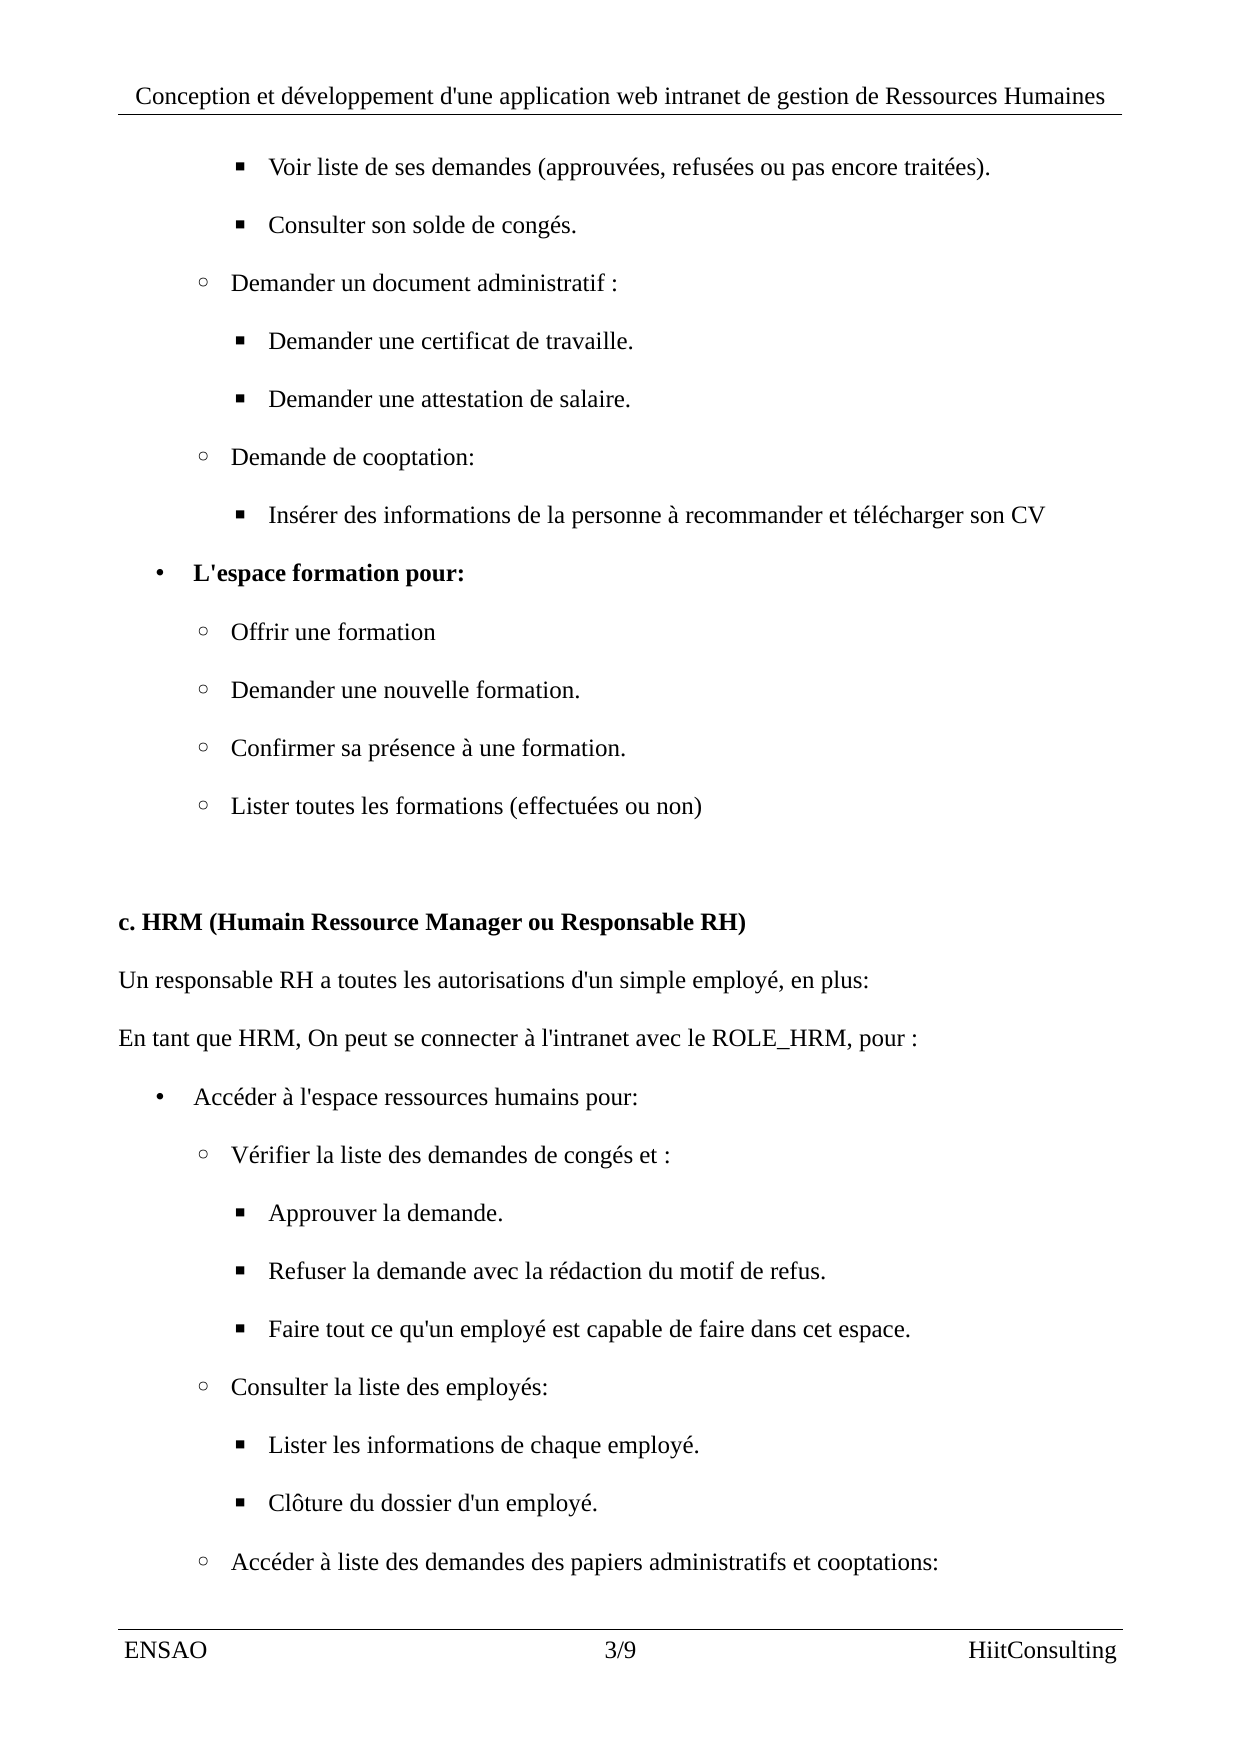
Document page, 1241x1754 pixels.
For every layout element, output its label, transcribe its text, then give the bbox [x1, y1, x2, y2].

list Demander une nouvelle formation. [193, 675, 1122, 703]
list Demander un document administratif : [193, 268, 1122, 297]
list Demande de cooptation: [193, 442, 1122, 471]
list Consulter son solde de congés. [231, 210, 1122, 238]
list Faire tout ce qu'un employé est capable de faire dans cet espace. [231, 1314, 1122, 1343]
list Demander une certificat de travaille. [231, 326, 1122, 355]
list Lister toutes les formations (effectuées ou non) [193, 791, 1122, 820]
list Clôture du dossier d'un employé. [231, 1488, 1122, 1517]
text c. HRM (Humain Ressource Manager ou Responsable RH) [118, 907, 1122, 936]
text Un responsable RH a toutes les autorisations d'un simple employé, en plus: [118, 965, 1122, 994]
list Insérer des informations de la personne à recommander et télécharger son CV [231, 500, 1122, 529]
list Voir liste de ses demandes (approuvées, refusées ou pas encore traitées). [231, 152, 1122, 180]
list Consulter la liste des employés: [193, 1372, 1122, 1401]
list Accéder à l'espace ressources humains pour: [156, 1082, 1122, 1110]
list Vérifier la liste des demandes de congés et : [193, 1140, 1122, 1168]
list Offrir une formation [193, 617, 1122, 645]
list L'espace formation pour: [156, 558, 1122, 587]
list Approuver la demande. [231, 1198, 1122, 1227]
list Accéder à liste des demandes des papiers administratifs et cooptations: [193, 1547, 1122, 1575]
text En tant que HRM, On peut se connecter à l'intranet avec le ROLE_HRM, pour : [118, 1023, 1122, 1052]
list Confirmer sa présence à une formation. [193, 733, 1122, 762]
list Lister les informations de chaque employé. [231, 1430, 1122, 1459]
list Refuser la demande avec la rédaction du motif de refus. [231, 1256, 1122, 1285]
list Demander une attestation de salaire. [231, 384, 1122, 413]
